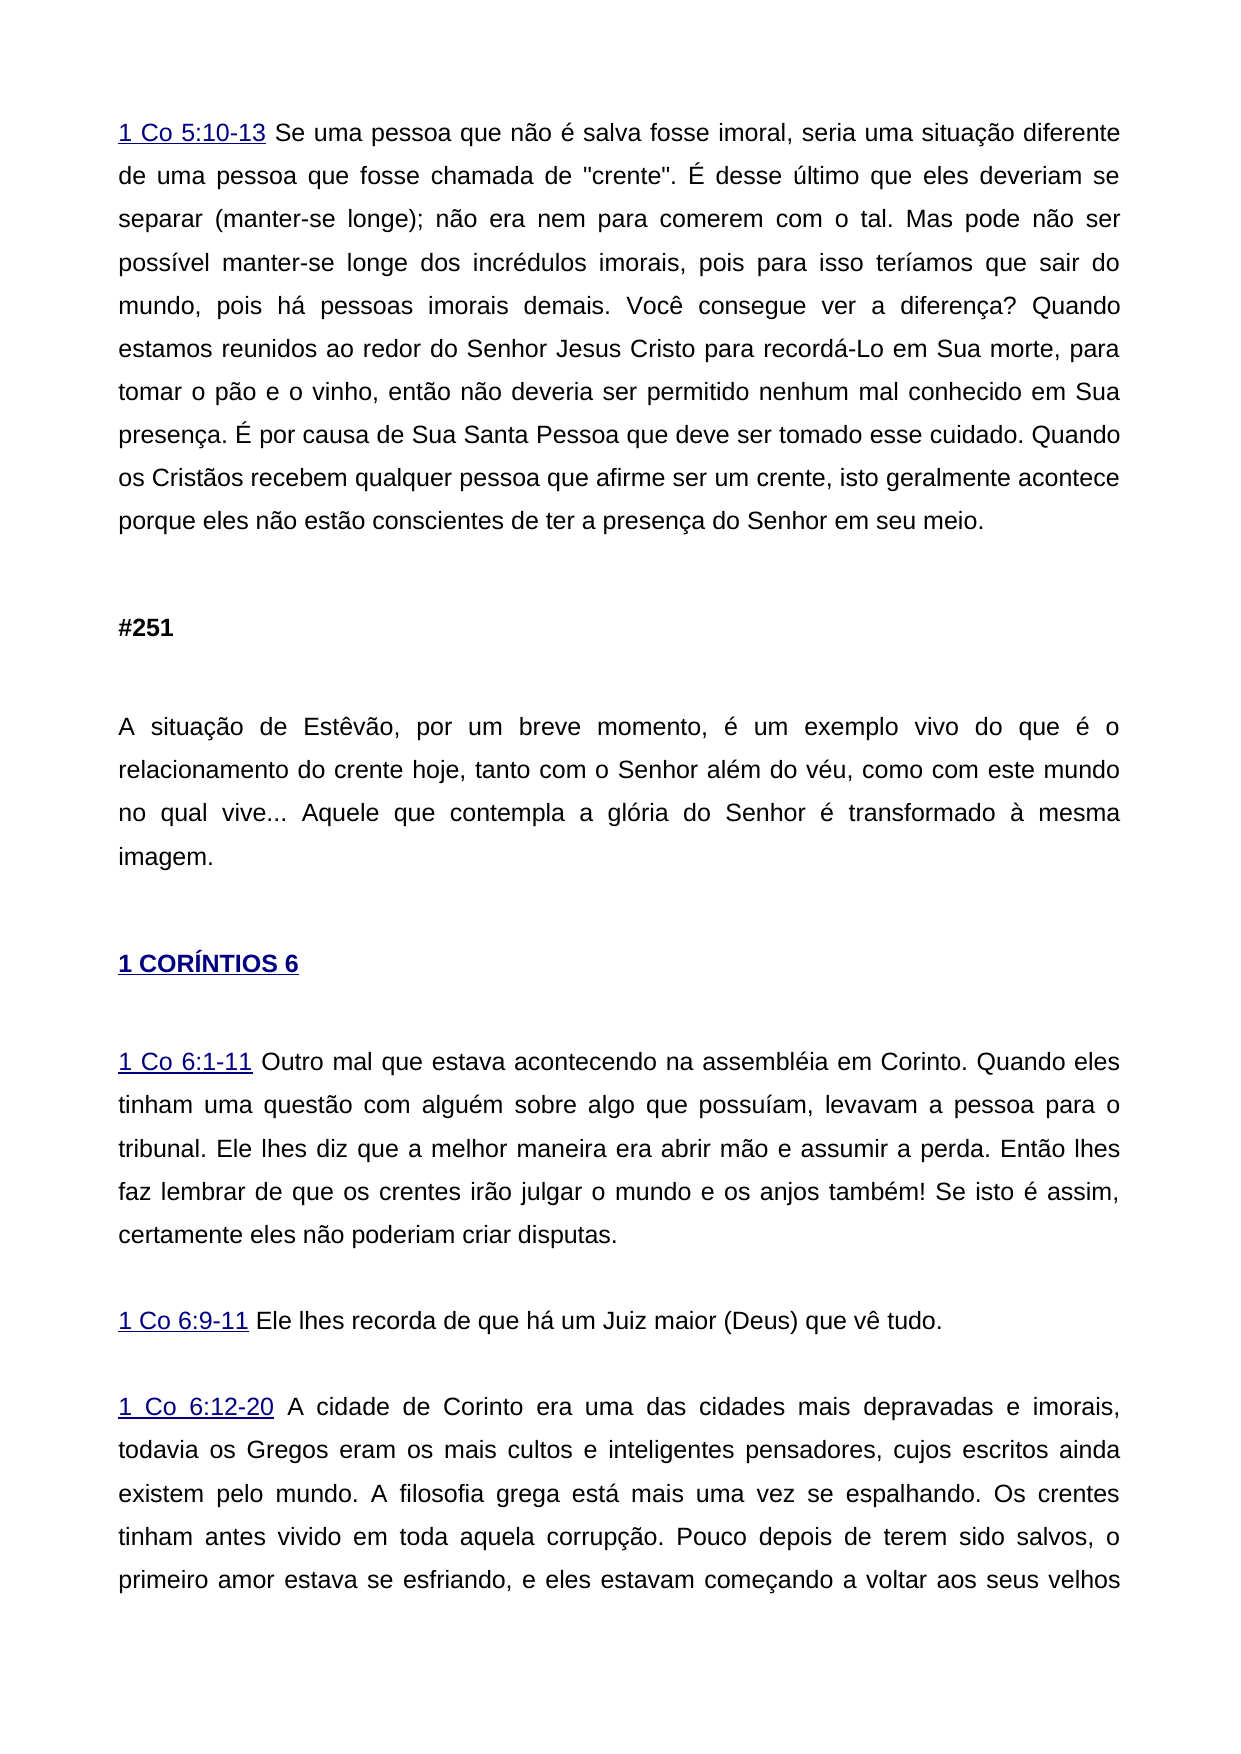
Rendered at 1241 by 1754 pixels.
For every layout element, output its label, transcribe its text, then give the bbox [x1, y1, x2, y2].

text 1 Co 6:1-11 Outro mal que estava acontecendo na assembléia em Corinto. Quando eles tinham uma questão com alguém sobre algo que possuíam, levavam a pessoa para o tribunal. Ele lhes diz que a melhor maneira era abrir mão e assumir a perda. Então lhes faz lembrar de que os crentes irão julgar o mundo e os anjos também! Se isto é assim, certamente eles não poderiam criar disputas. [118, 1047, 1122, 1248]
subtitle 1 CORÍNTIOS 6 [118, 948, 1122, 977]
text 1 Co 6:12-20 A cidade de Corinto era uma das cidades mais depravadas e imorais, todavia os Gregos eram os mais cultos e inteligentes pensadores, cujos escritos ainda existem pelo mundo. A filosofia grega está mais uma vez se espalhando. Os crentes tinham antes vivido em toda aquela corrupção. Pouco depois de terem sido salvos, o primeiro amor estava se esfriando, e eles estavam começando a voltar aos seus velhos [118, 1392, 1122, 1593]
subtitle #251 [118, 613, 1122, 642]
text 1 Co 5:10-13 Se uma pessoa que não é salva fosse imoral, seria uma situação diferente de uma pessoa que fosse chamada de "crente". É desse último que eles deveriam se separar (manter-se longe); não era nem para comerem com o tal. Mas pode não ser possível manter-se longe dos incrédulos imorais, pois para isso teríamos que sair do mundo, pois há pessoas imorais demais. Você consegue ver a diferença? Quando estamos reunidos ao redor do Senhor Jesus Cristo para recordá-Lo em Sua morte, para tomar o pão e o vinho, então não deveria ser permitido nenhum mal conhecido em Sua presença. É por causa de Sua Santa Pessoa que deve ser tomado esse cuidado. Quando os Cristãos recebem qualquer pessoa que afirme ser um crente, isto geralmente acontece porque eles não estão conscientes de ter a presença do Senhor em seu meio. [118, 118, 1122, 535]
text 1 Co 6:9-11 Ele lhes recorda de que há um Juiz maior (Deus) que vê tudo. [118, 1306, 1122, 1335]
text A situação de Estêvão, por um breve momento, é um exemplo vivo do que é o relacionamento do crente hoje, tanto com o Senhor além do véu, como com este mundo no qual vive... Aquele que contempla a glória do Senhor é transformado à mesma imagem. [118, 712, 1122, 870]
